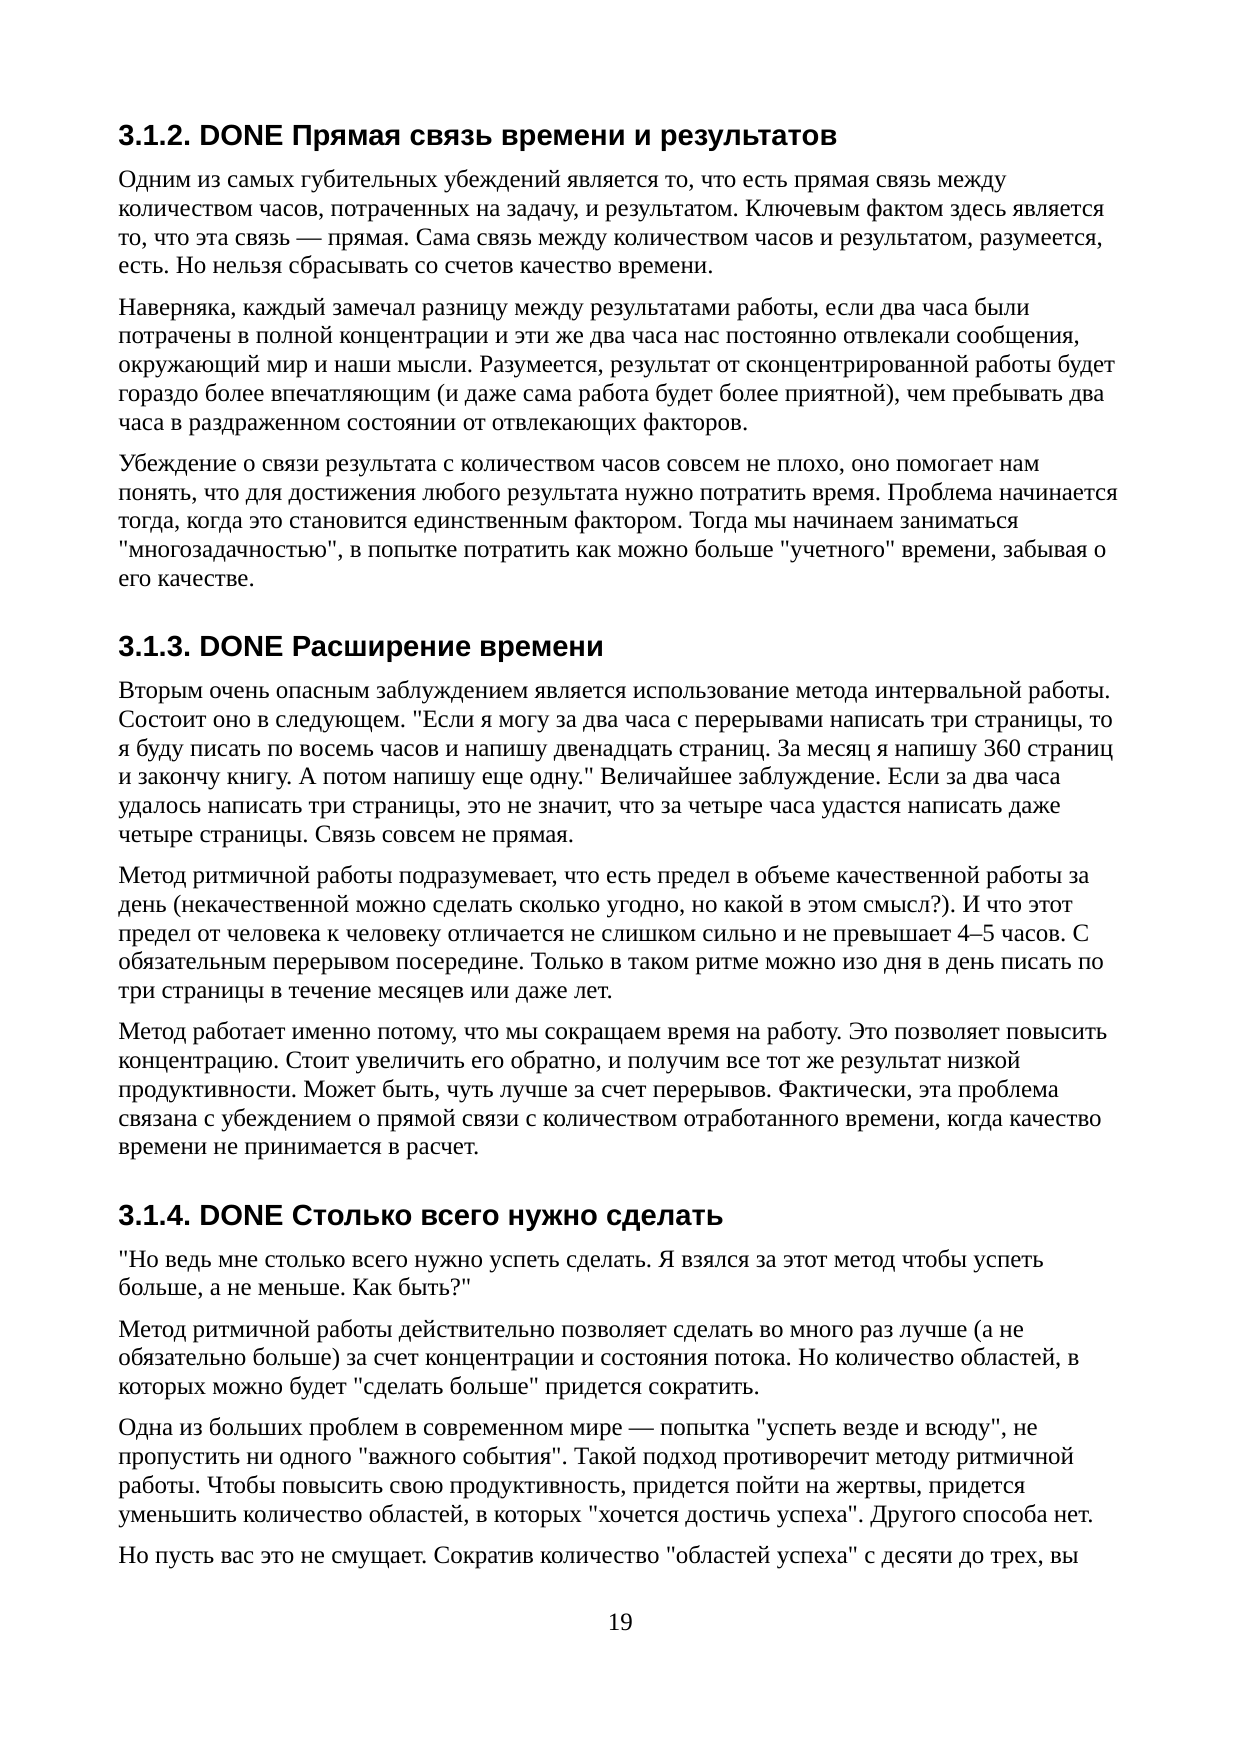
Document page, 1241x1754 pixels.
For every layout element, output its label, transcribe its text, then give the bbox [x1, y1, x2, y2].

text Наверняка, каждый замечал разницу между результатами работы, если два часа были потрачены в полной концентрации и эти же два часа нас постоянно отвлекали сообщения, окружающий мир и наши мысли. Разумеется, результат от сконцентрированной работы будет гораздо более впечатляющим (и даже сама работа будет более приятной), чем пребывать два часа в раздраженном состоянии от отвлекающих факторов. [118, 292, 1122, 435]
text "Но ведь мне столько всего нужно успеть сделать. Я взялся за этот метод чтобы успеть больше, а не меньше. Как быть?" [118, 1244, 1122, 1301]
text Вторым очень опасным заблуждением является использование метода интервальной работы. Состоит оно в следующем. "Если я могу за два часа с перерывами написать три страницы, то я буду писать по восемь часов и напишу двенадцать страниц. За месяц я напишу 360 страниц и закончу книгу. А потом напишу еще одну." Величайшее заблуждение. Если за два часа удалось написать три страницы, это не значит, что за четыре часа удастся написать даже четыре страницы. Связь совсем не прямая. [118, 675, 1122, 848]
text Метод ритмичной работы подразумевает, что есть предел в объеме качественной работы за день (некачественной можно сделать сколько угодно, но какой в этом смысл?). И что этот предел от человека к человеку отличается не слишком сильно и не превышает 4–5 часов. С обязательным перерывом посередине. Только в таком ритме можно изо дня в день писать по три страницы в течение месяцев или даже лет. [118, 860, 1122, 1004]
text Метод работает именно потому, что мы сокращаем время на работу. Это позволяет повысить концентрацию. Стоит увеличить его обратно, и получим все тот же результат низкой продуктивности. Может быть, чуть лучше за счет перерывов. Фактически, эта проблема связана с убеждением о прямой связи с количеством отработанного времени, когда качество времени не принимается в расчет. [118, 1016, 1122, 1160]
text Одним из самых губительных убеждений является то, что есть прямая связь между количеством часов, потраченных на задачу, и результатом. Ключевым фактом здесь является то, что эта связь — прямая. Сама связь между количеством часов и результатом, разумеется, есть. Но нельзя сбрасывать со счетов качество времени. [118, 164, 1122, 279]
text Одна из больших проблем в современном мире — попытка "успеть везде и всюду", не пропустить ни одного "важного события". Такой подход противоречит методу ритмичной работы. Чтобы повысить свою продуктивность, придется пойти на жертвы, придется уменьшить количество областей, в которых "хочется достичь успеха". Другого способа нет. [118, 1412, 1122, 1527]
text Метод ритмичной работы действительно позволяет сделать во много раз лучше (а не обязательно больше) за счет концентрации и состояния потока. Но количество областей, в которых можно будет "сделать больше" придется сократить. [118, 1314, 1122, 1400]
subtitle DONE Столько всего нужно сделать [118, 1198, 1122, 1231]
text Но пусть вас это не смущает. Сократив количество "областей успеха" с десяти до трех, вы [118, 1540, 1122, 1569]
subtitle DONE Прямая связь времени и результатов [118, 118, 1122, 152]
subtitle DONE Расширение времени [118, 629, 1122, 663]
text Убеждение о связи результата с количеством часов совсем не плохо, оно помогает нам понять, что для достижения любого результата нужно потратить время. Проблема начинается тогда, когда это становится единственным фактором. Тогда мы начинаем заниматься "многозадачностью", в попытке потратить как можно больше "учетного" времени, забывая о его качестве. [118, 448, 1122, 592]
